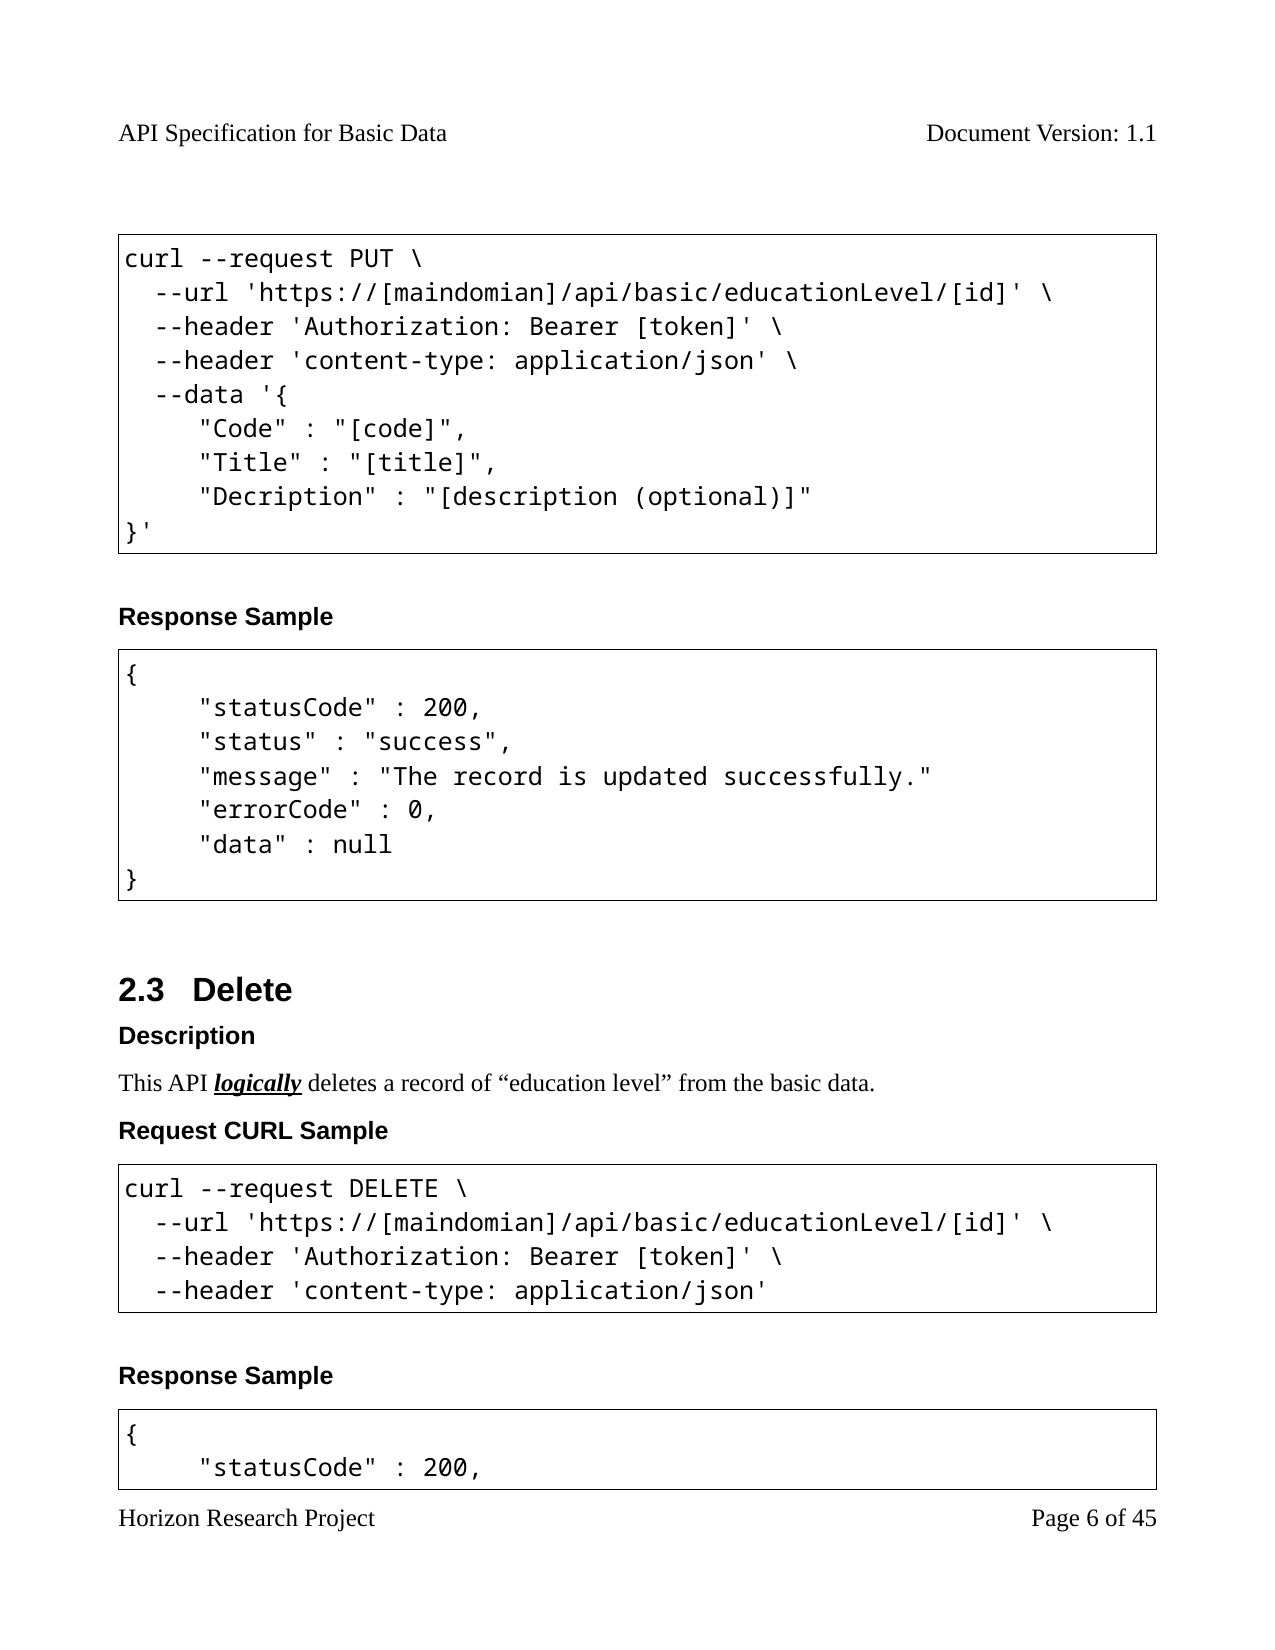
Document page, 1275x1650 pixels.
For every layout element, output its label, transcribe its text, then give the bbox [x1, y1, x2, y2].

text Response Sample [118, 602, 1157, 630]
table_header curl --request DELETE \ --url 'https://[maindomian]/api/basic/educationLevel/[id]' \ --header 'Authorization: Bearer [token]' \ --header 'content-type: application/json' [119, 1165, 1156, 1312]
subtitle Delete [118, 969, 1157, 1008]
text This API logically deletes a record of “education level” from the basic data. [118, 1068, 1157, 1097]
text Description [118, 1021, 1157, 1049]
table_header { "statusCode" : 200, [119, 1410, 1156, 1489]
text Response Sample [118, 1361, 1157, 1390]
table_header curl --request PUT \ --url 'https://[maindomian]/api/basic/educationLevel/[id]' \ --header 'Authorization: Bearer [token]' \ --header 'content-type: application/json' \ --data '{ "Code" : "[code]", "Title" : "[title]", "Decription" : "[description (optional)]" }' [119, 235, 1156, 553]
table_header { "statusCode" : 200, "status" : "success", "message" : "The record is updated successfully." "errorCode" : 0, "data" : null } [119, 650, 1156, 900]
text Request CURL Sample [118, 1116, 1157, 1145]
